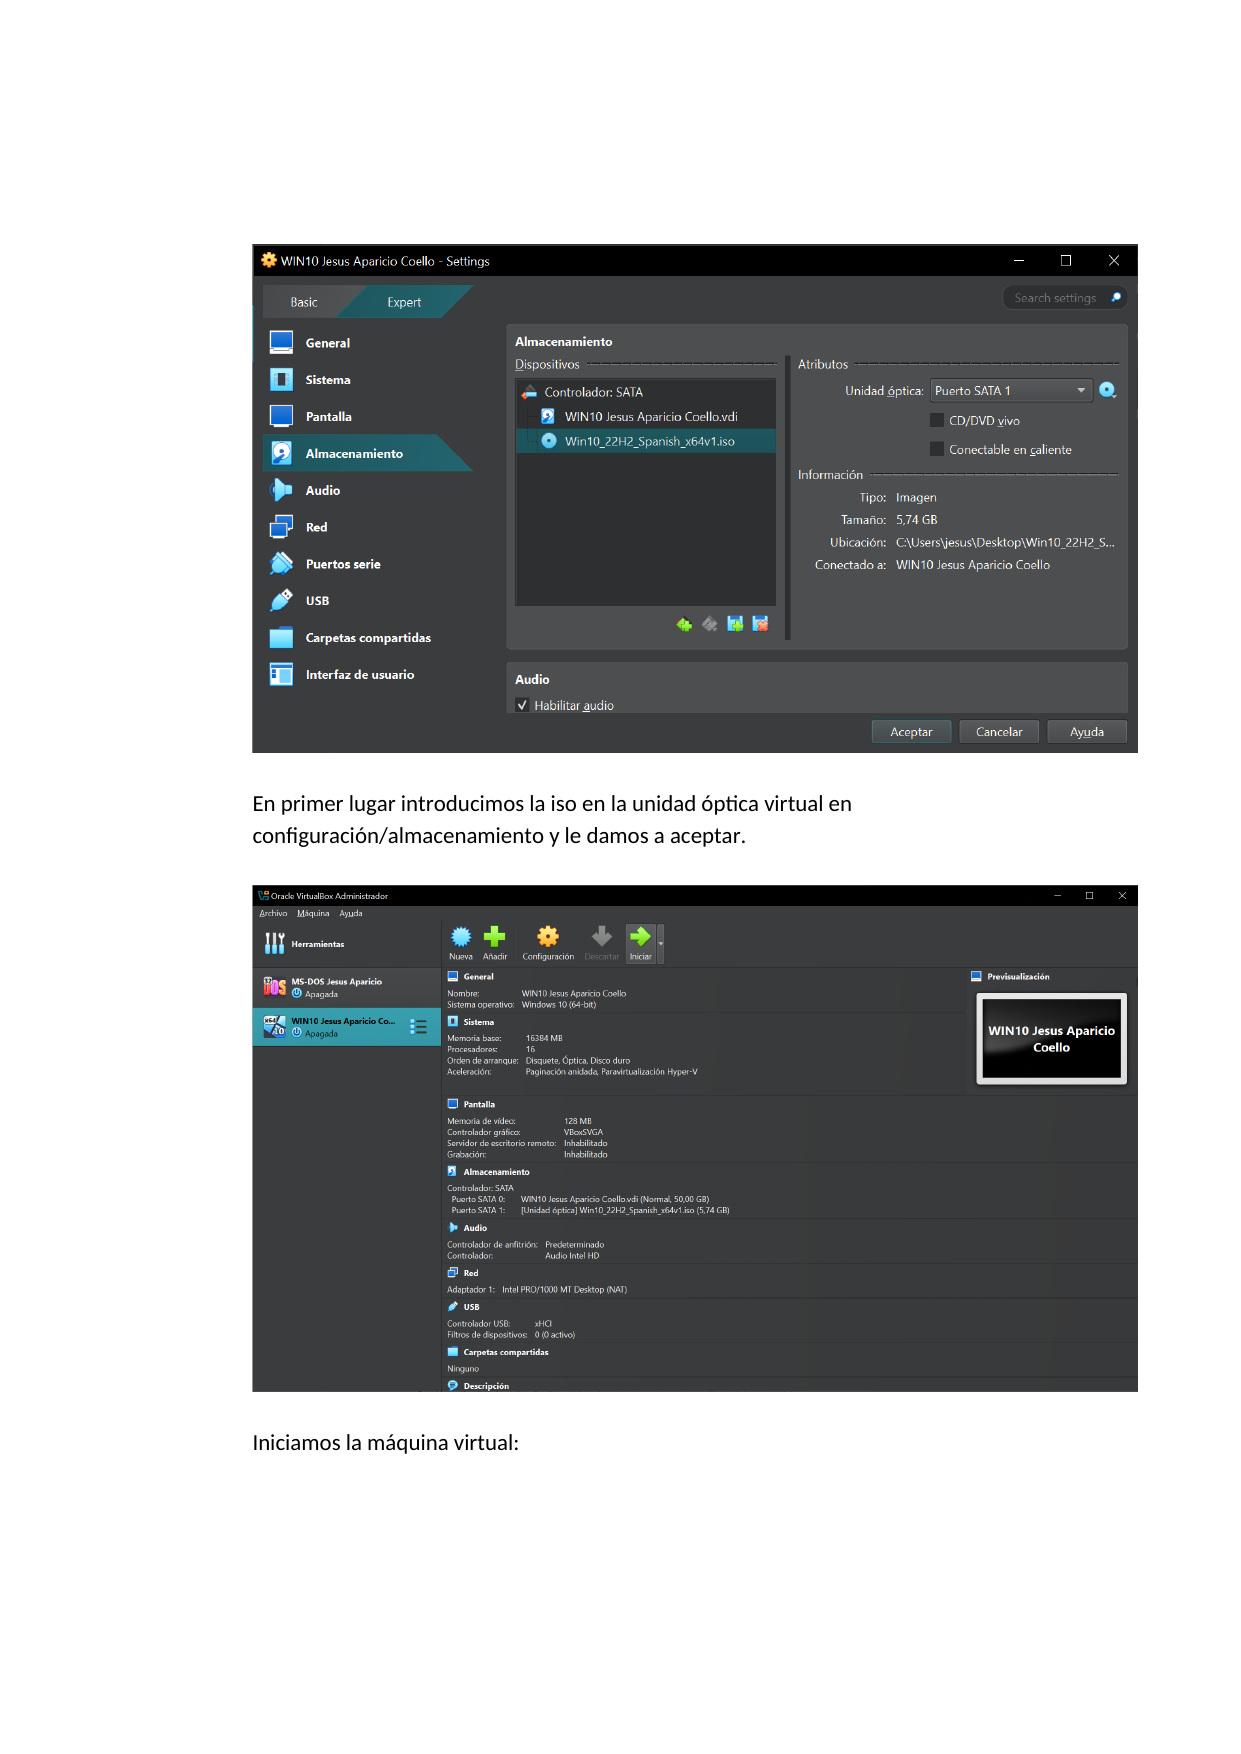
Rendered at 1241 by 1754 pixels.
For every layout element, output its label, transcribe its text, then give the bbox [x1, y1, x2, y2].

text Iniciamos la máquina virtual: [252, 1428, 1063, 1456]
text En primer lugar introducimos la iso en la unidad óptica virtual en configuración/almacenamiento y le damos a aceptar. [252, 789, 1063, 849]
picture [252, 244, 1138, 753]
picture [252, 885, 1138, 1392]
